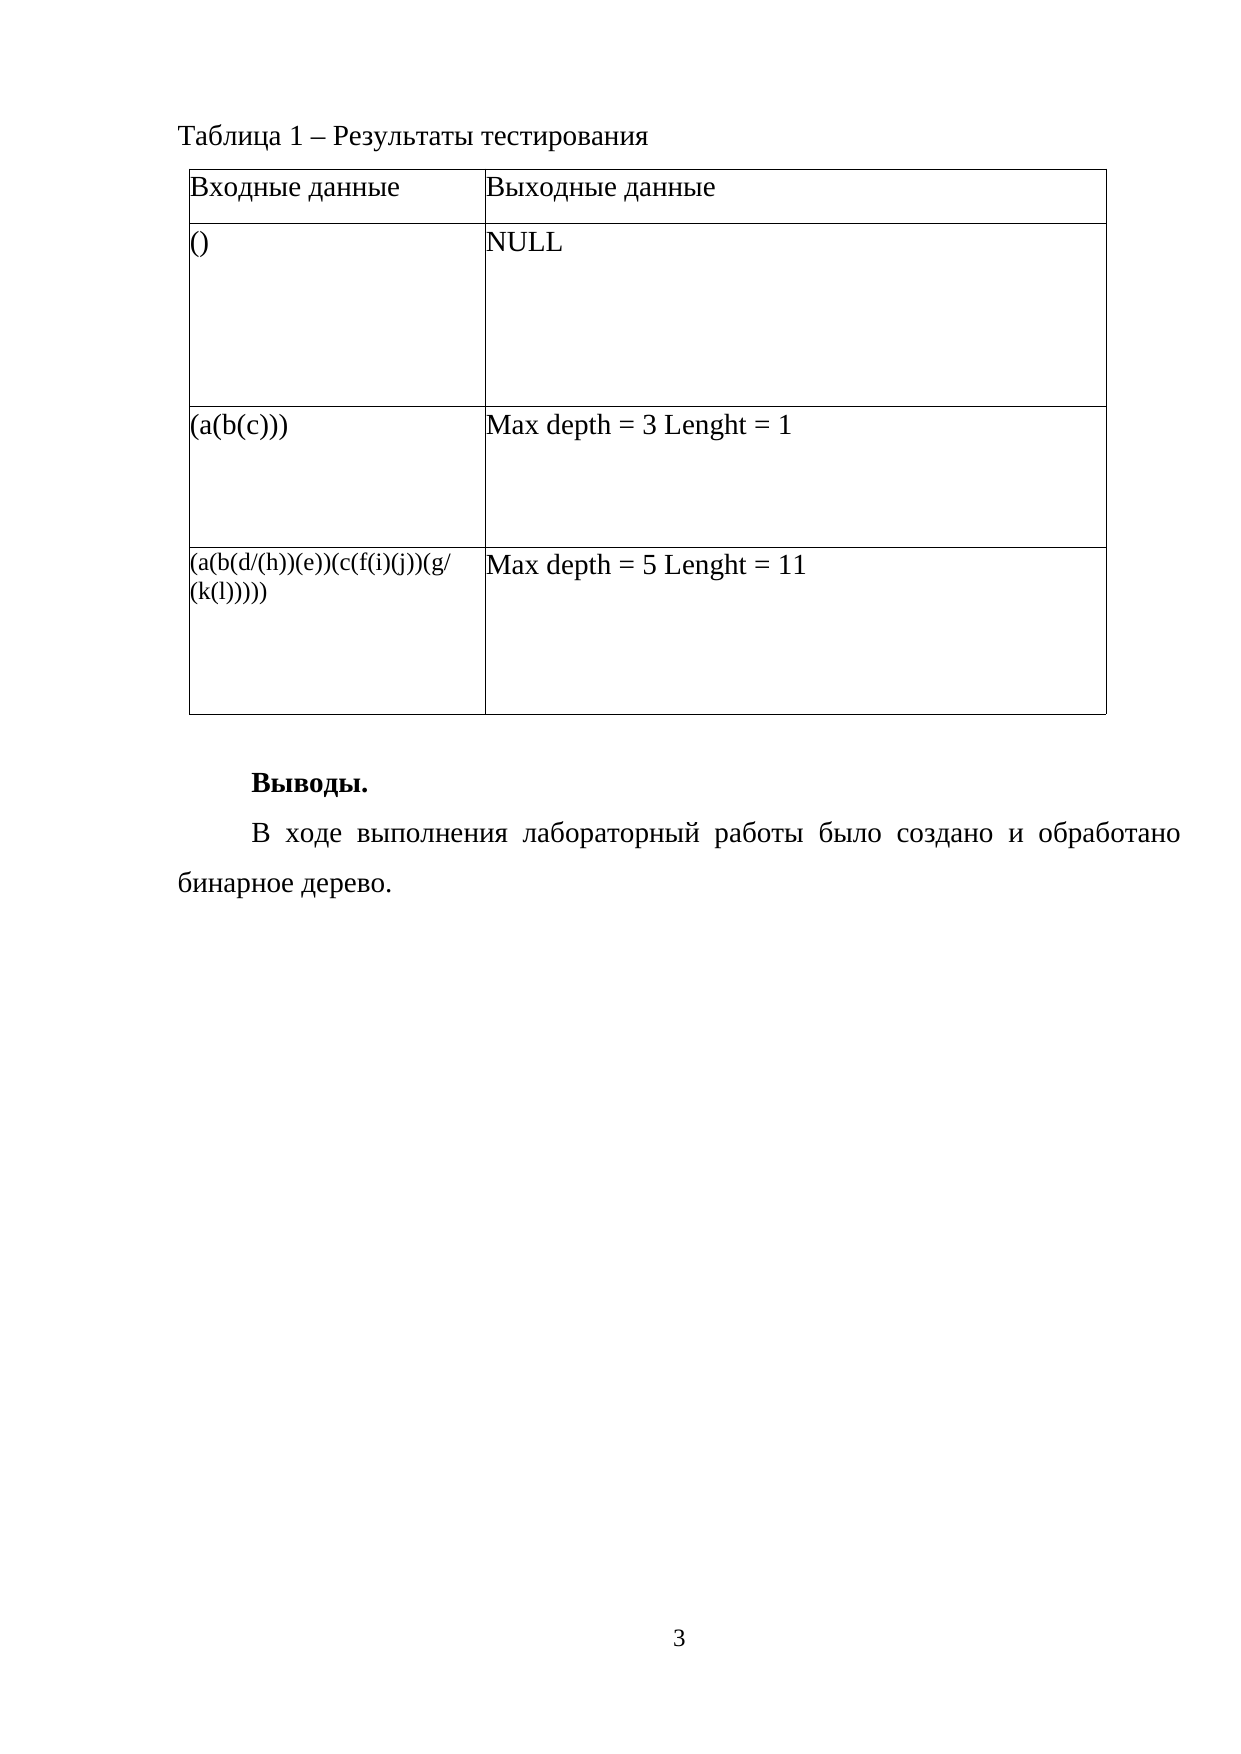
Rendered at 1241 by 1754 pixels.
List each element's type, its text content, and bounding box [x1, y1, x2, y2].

table_cell Max depth = 5 Lenght = 11 [486, 548, 1106, 714]
table_cell Max depth = 3 Lenght = 1 [486, 407, 1106, 547]
table_cell (a(b(d/(h))(e))(c(f(i)(j))(g/(k(l))))) [190, 548, 485, 714]
table_cell (a(b(c))) [190, 407, 485, 547]
table_header Входные данные [190, 170, 485, 223]
table_header Выходные данные [486, 170, 1106, 223]
table_cell NULL [486, 224, 1106, 406]
text Выводы. [177, 765, 1181, 798]
text В ходе выполнения лабораторный работы было создано и обработано бинарное дерево. [177, 815, 1181, 899]
text Таблица 1 – Результаты тестирования [177, 118, 1181, 152]
table_cell () [190, 224, 485, 406]
